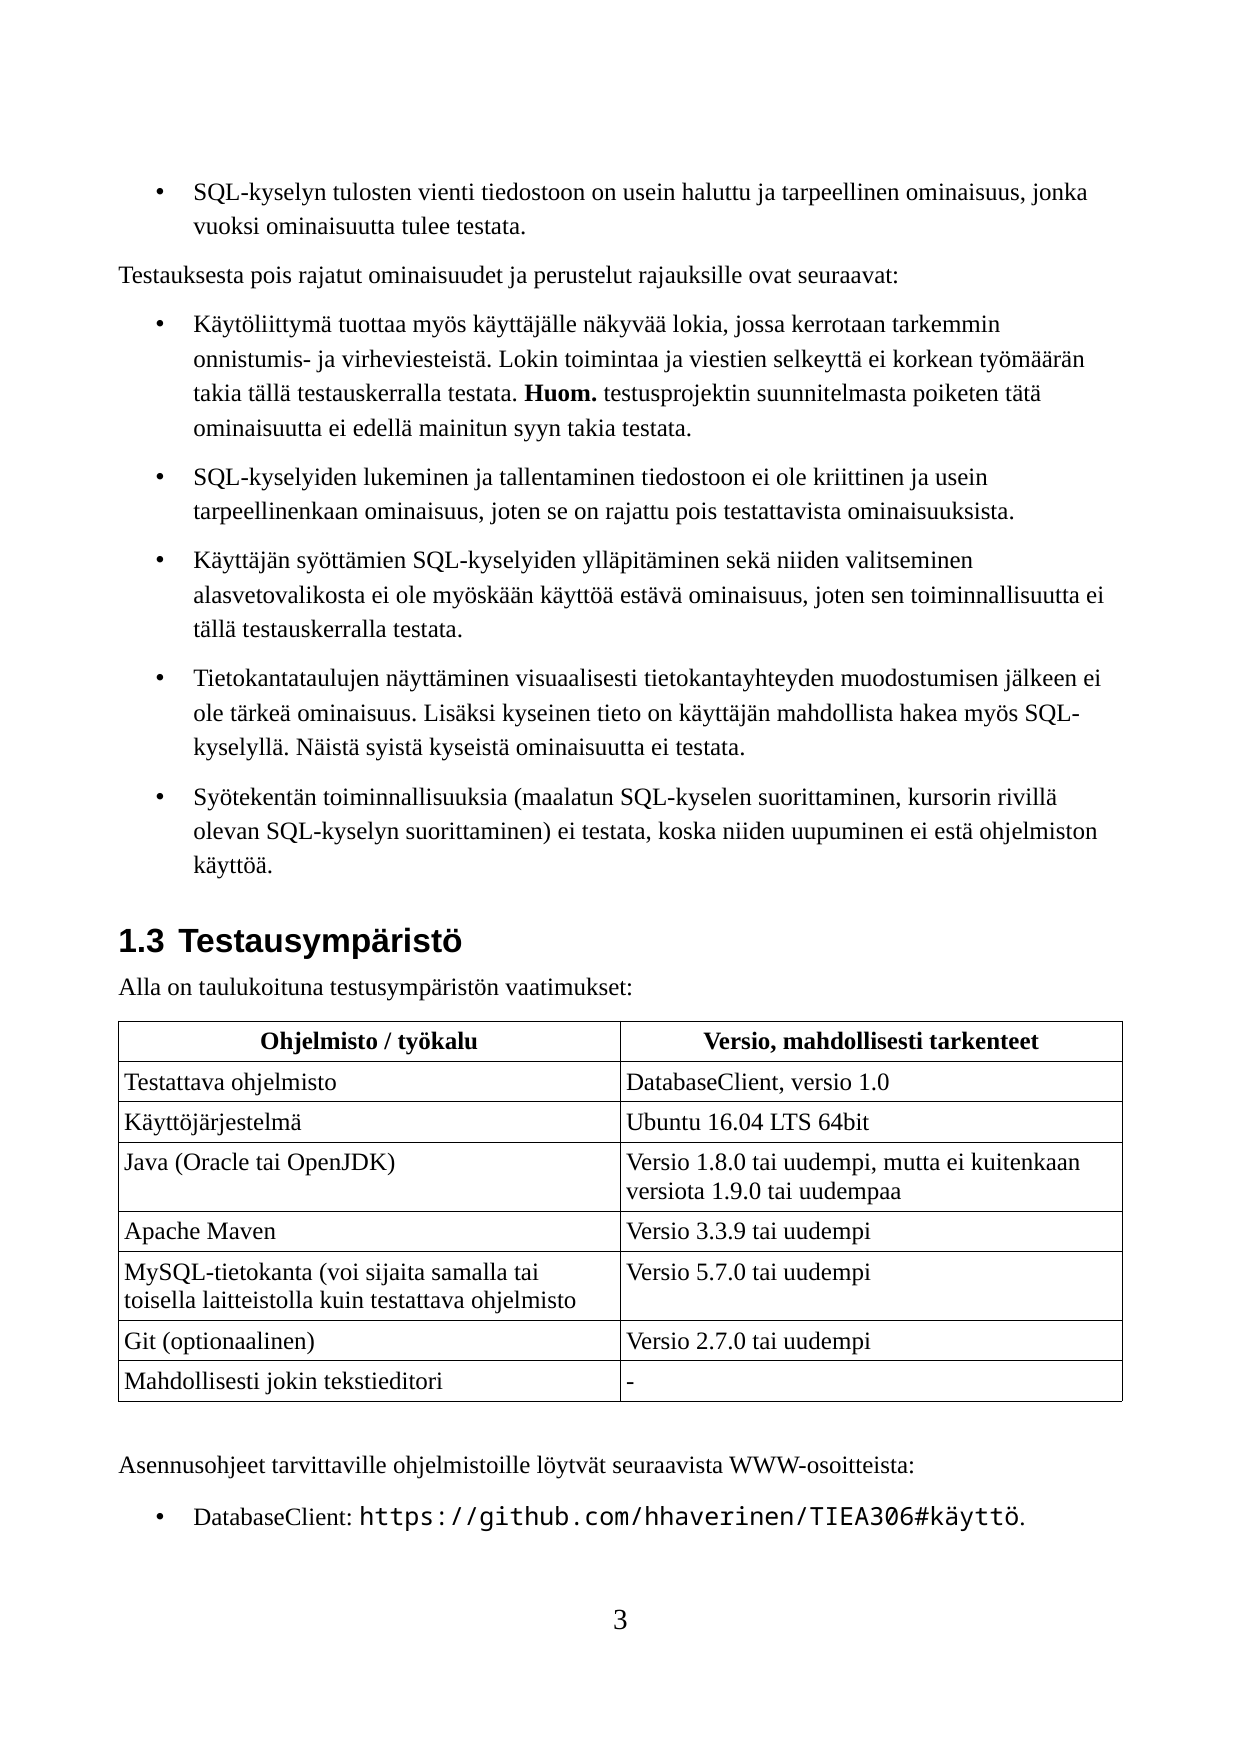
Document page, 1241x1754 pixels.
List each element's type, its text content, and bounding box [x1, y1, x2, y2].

table_cell Versio 2.7.0 tai uudempi [621, 1321, 1122, 1360]
list Tietokantataulujen näyttäminen visuaalisesti tietokantayhteyden muodostumisen jälkeen ei ole tärkeä ominaisuus. Lisäksi kyseinen tieto on käyttäjän mahdollista hakea myös SQL-kyselyllä. Näistä syistä kyseistä ominaisuutta ei testata. [156, 663, 1122, 761]
table_cell Versio 5.7.0 tai uudempi [621, 1252, 1122, 1320]
list SQL-kyselyn tulosten vienti tiedostoon on usein haluttu ja tarpeellinen ominaisuus, jonka vuoksi ominaisuutta tulee testata. [156, 177, 1122, 240]
table_cell Versio 3.3.9 tai uudempi [621, 1212, 1122, 1251]
subtitle Testausympäristö [118, 920, 1122, 959]
text Alla on taulukoituna testusympäristön vaatimukset: [118, 972, 1122, 1000]
text Asennusohjeet tarvittaville ohjelmistoille löytvät seuraavista WWW-osoitteista: [118, 1450, 1122, 1478]
table_cell Git (optionaalinen) [119, 1321, 620, 1360]
table_header Versio, mahdollisesti tarkenteet [621, 1022, 1122, 1061]
table_cell MySQL-tietokanta (voi sijaita samalla tai toisella laitteistolla kuin testattava ohjelmisto [119, 1252, 620, 1320]
table_cell Java (Oracle tai OpenJDK) [119, 1143, 620, 1211]
list Käytöliittymä tuottaa myös käyttäjälle näkyvää lokia, jossa kerrotaan tarkemmin onnistumis- ja virheviesteistä. Lokin toimintaa ja viestien selkeyttä ei korkean työmäärän takia tällä testauskerralla testata. Huom. testusprojektin suunnitelmasta poiketen tätä ominaisuutta ei edellä mainitun syyn takia testata. [156, 309, 1122, 442]
table_cell Mahdollisesti jokin tekstieditori [119, 1361, 620, 1401]
list Käyttäjän syöttämien SQL-kyselyiden ylläpitäminen sekä niiden valitseminen alasvetovalikosta ei ole myöskään käyttöä estävä ominaisuus, joten sen toiminnallisuutta ei tällä testauskerralla testata. [156, 546, 1122, 643]
list Syötekentän toiminnallisuuksia (maalatun SQL-kyselen suorittaminen, kursorin rivillä olevan SQL-kyselyn suorittaminen) ei testata, koska niiden uupuminen ei estä ohjelmiston käyttöä. [156, 782, 1122, 879]
table_cell Apache Maven [119, 1212, 620, 1251]
list DatabaseClient: https://github.com/hhaverinen/TIEA306#käyttö. [156, 1499, 1122, 1533]
table_cell Ubuntu 16.04 LTS 64bit [621, 1102, 1122, 1142]
table_cell Testattava ohjelmisto [119, 1062, 620, 1101]
text Testauksesta pois rajatut ominaisuudet ja perustelut rajauksille ovat seuraavat: [118, 260, 1122, 289]
table_cell Käyttöjärjestelmä [119, 1102, 620, 1142]
table_cell Versio 1.8.0 tai uudempi, mutta ei kuitenkaan versiota 1.9.0 tai uudempaa [621, 1143, 1122, 1211]
table_header Ohjelmisto / työkalu [119, 1022, 620, 1061]
table_cell DatabaseClient, versio 1.0 [621, 1062, 1122, 1101]
list SQL-kyselyiden lukeminen ja tallentaminen tiedostoon ei ole kriittinen ja usein tarpeellinenkaan ominaisuus, joten se on rajattu pois testattavista ominaisuuksista. [156, 462, 1122, 525]
table_cell - [621, 1361, 1122, 1401]
